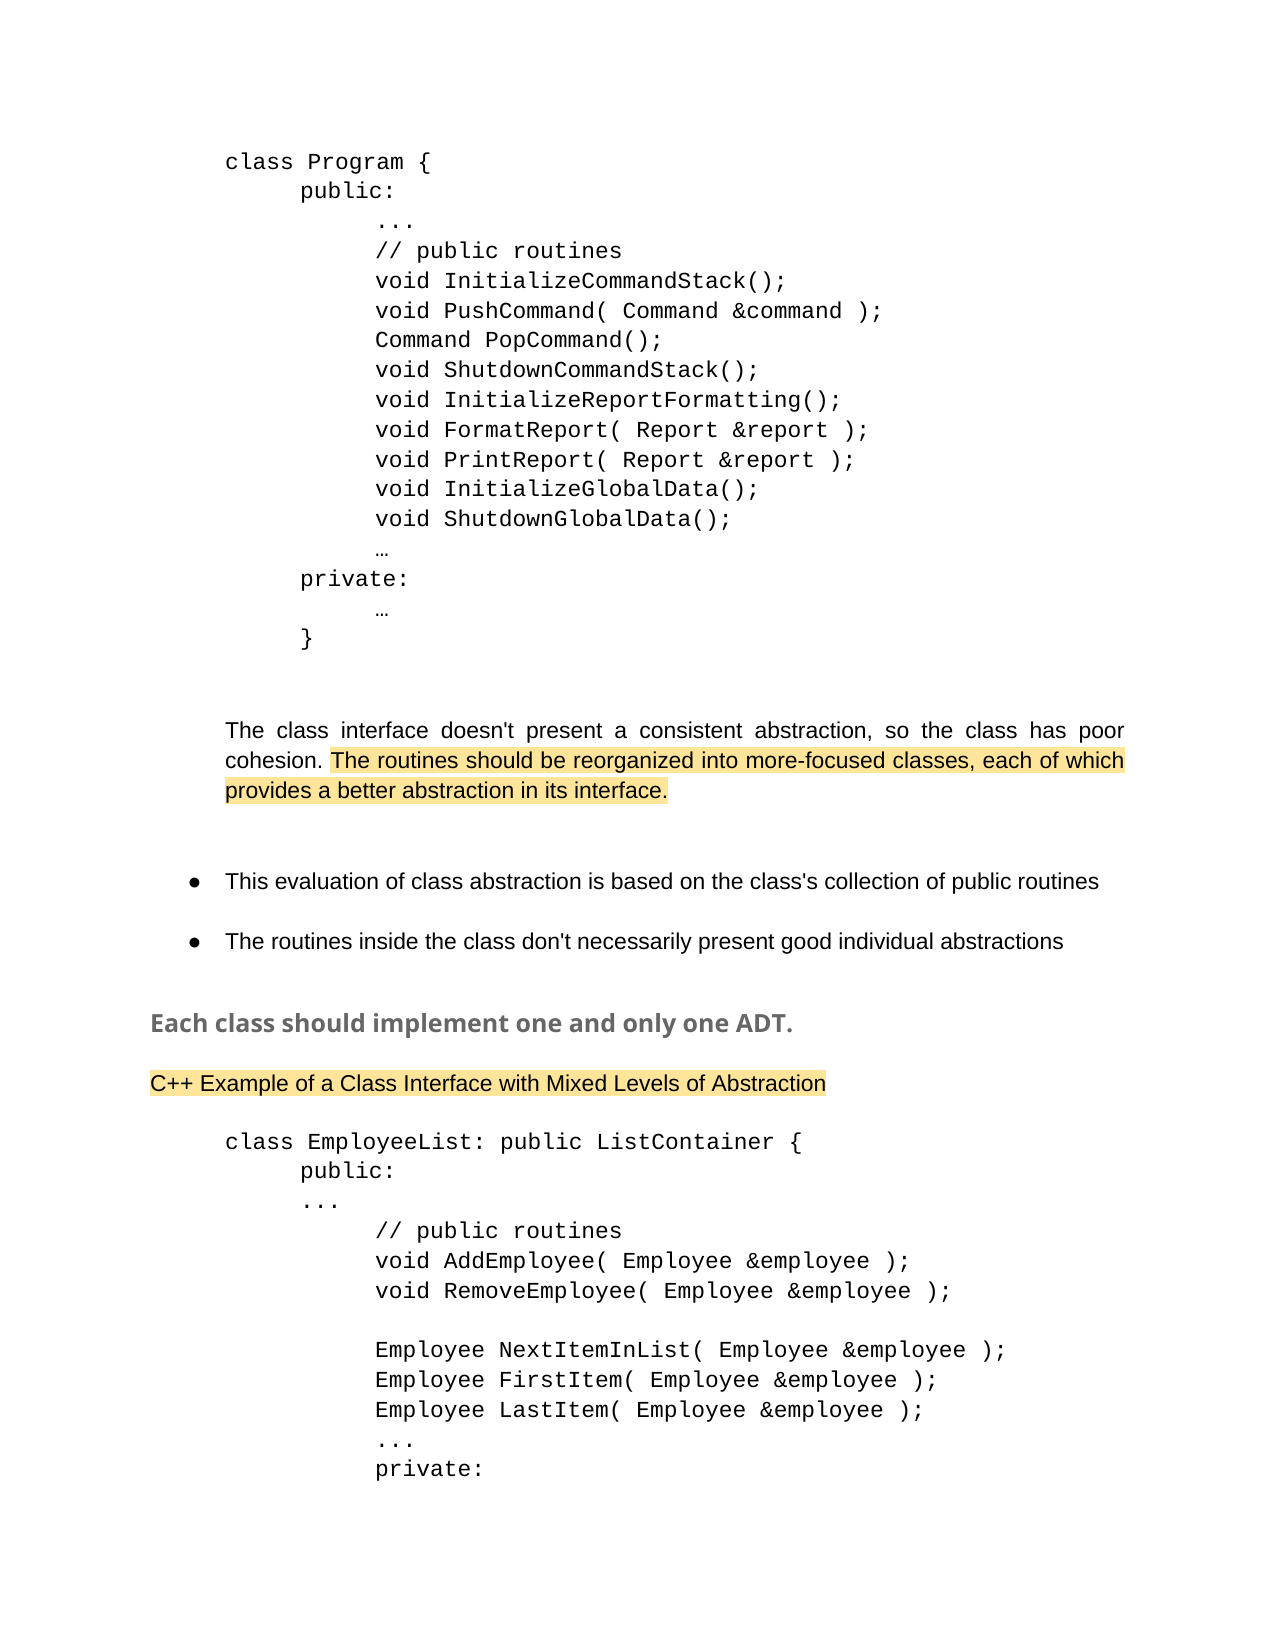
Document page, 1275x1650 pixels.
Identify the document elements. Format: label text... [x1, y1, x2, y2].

text Employee LastItem( Employee &employee ); [300, 1398, 1125, 1424]
text Employee FirstItem( Employee &employee ); [300, 1368, 1125, 1394]
text void PrintReport( Report &report ); [375, 448, 1125, 474]
text class EmployeeList: public ListContainer { [150, 1130, 1125, 1156]
text void AddEmployee( Employee &employee ); [375, 1249, 1125, 1275]
text void InitializeReportFormatting(); [375, 388, 1125, 414]
text void RemoveEmployee( Employee &employee ); [375, 1279, 1125, 1305]
text … [375, 597, 1125, 623]
text C++ Example of a Class Interface with Mixed Levels of Abstraction [150, 1070, 1125, 1096]
text // public routines [375, 239, 1125, 265]
text Employee NextItemInList( Employee &employee ); [300, 1339, 1125, 1364]
text void ShutdownGlobalData(); [375, 507, 1125, 533]
text ... [375, 209, 1125, 236]
text } [300, 627, 1125, 653]
text void InitializeCommandStack(); [375, 269, 1125, 295]
text ... [300, 1190, 1125, 1216]
list The routines inside the class don't necessarily present good individual abstractions [187, 928, 1125, 955]
text ... [300, 1428, 1125, 1454]
list This evaluation of class abstraction is based on the class's collection of public routines [187, 868, 1125, 894]
text … [375, 537, 1125, 563]
text Command PopCommand(); [375, 329, 1125, 355]
text private: [300, 1458, 1125, 1484]
text void FormatReport( Report &report ); [375, 418, 1125, 444]
text void InitializeGlobalData(); [375, 478, 1125, 504]
text // public routines [375, 1219, 1125, 1245]
text public: [225, 180, 1125, 206]
subtitle Each class should implement one and only one ADT. [150, 1005, 1125, 1039]
text private: [225, 567, 1125, 593]
text void ShutdownCommandStack(); [375, 358, 1125, 384]
text void PushCommand( Command &command ); [375, 299, 1125, 325]
text public: [300, 1160, 1125, 1186]
text class Program { [150, 150, 1125, 176]
text The class interface doesn't present a consistent abstraction, so the class has poor cohesion. The routines should be reorganized into more-focused classes, each of which provides a better abstraction in its interface. [225, 717, 1125, 804]
